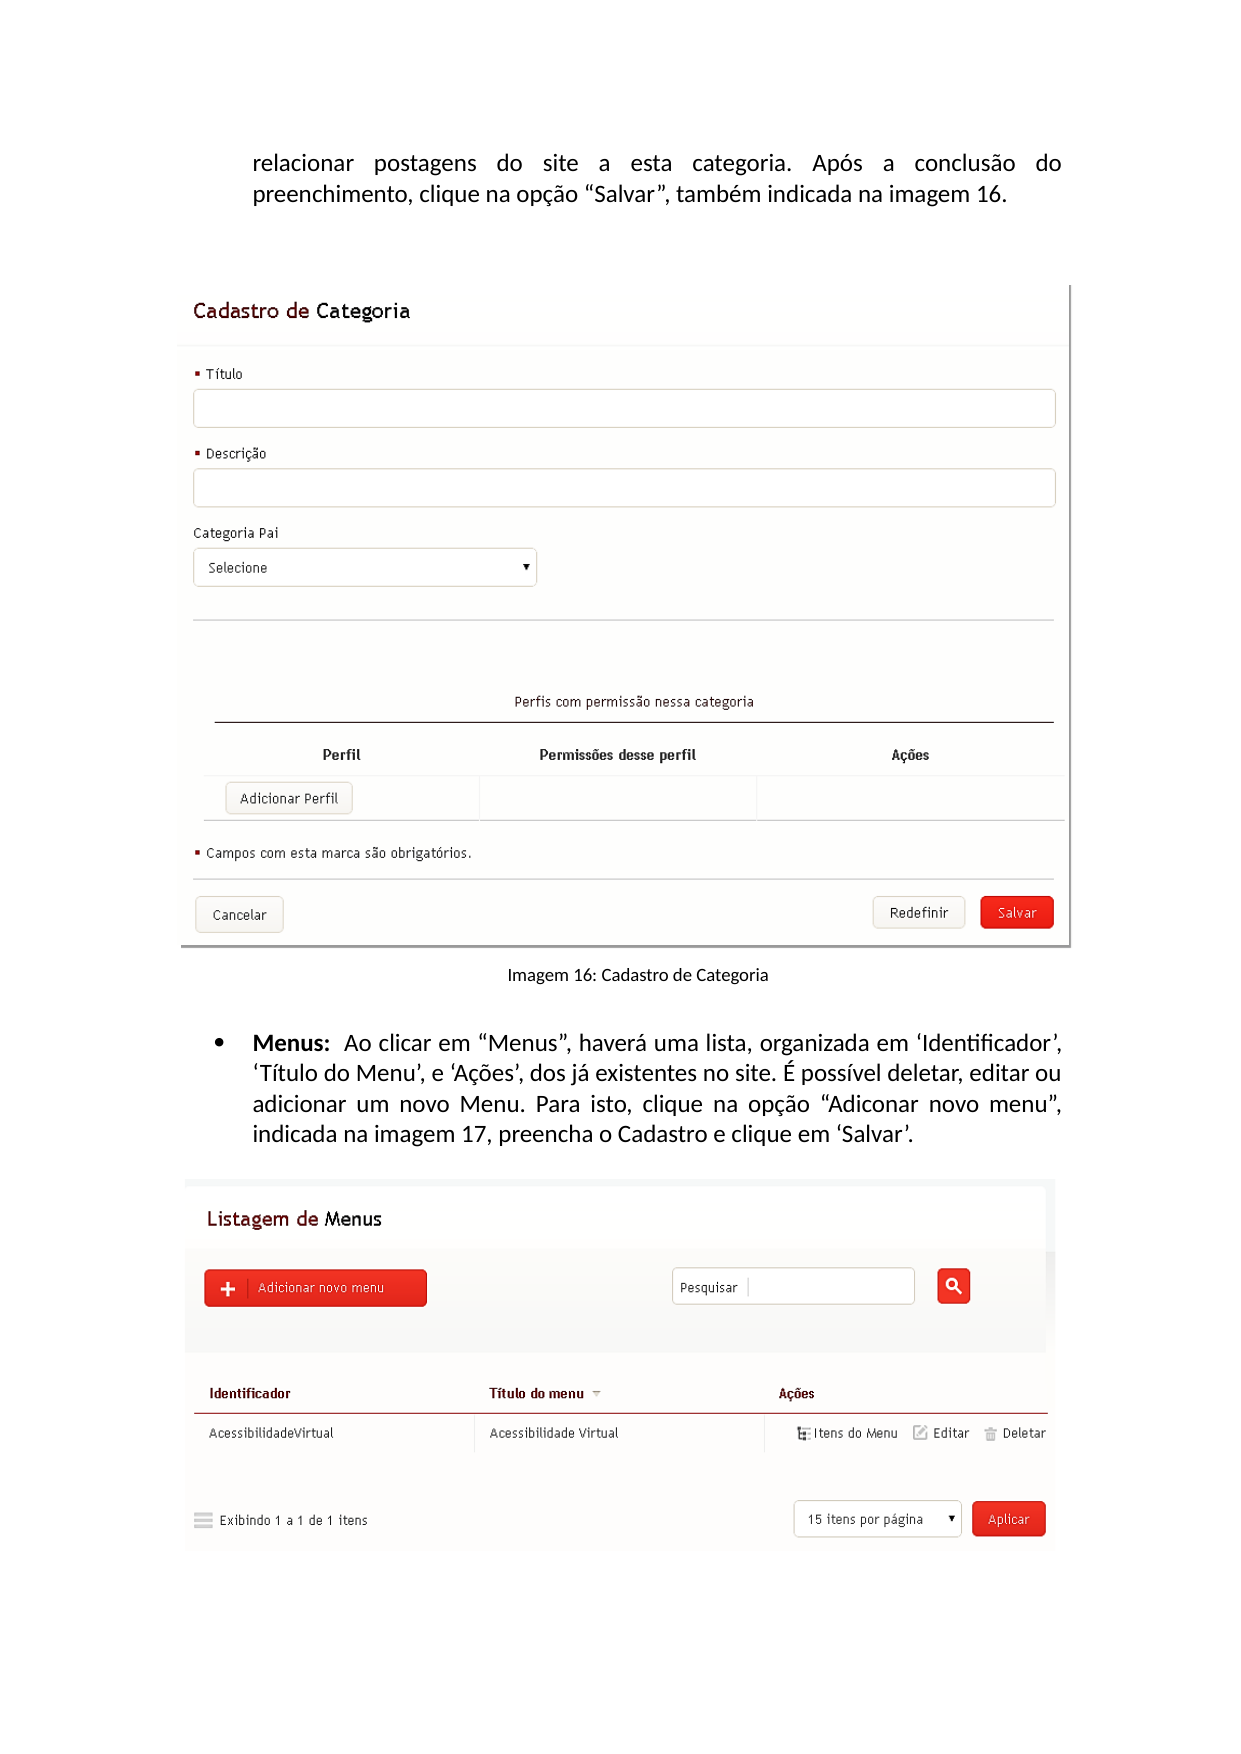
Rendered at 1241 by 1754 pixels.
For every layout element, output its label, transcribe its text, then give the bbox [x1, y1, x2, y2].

text Imagem 16: Cadastro de Categoria [477, 963, 799, 986]
picture [184, 1179, 1056, 1551]
picture [177, 280, 1069, 945]
list relacionar postagens do site a esta categoria. Após a conclusão do preenchimento, clique na opção “Salvar”, também indicada na imagem 16. [252, 148, 1063, 209]
list Menus: Ao clicar em “Menus”, haverá uma lista, organizada em ‘Identificador’, ‘Título do Menu’, e ‘Ações’, dos já existentes no site. É possível deletar, editar ou adicionar um novo Menu. Para isto, clique na opção “Adiconar novo menu”, indicada na imagem 17, preencha o Cadastro e clique em ‘Salvar’. [215, 1027, 1063, 1149]
